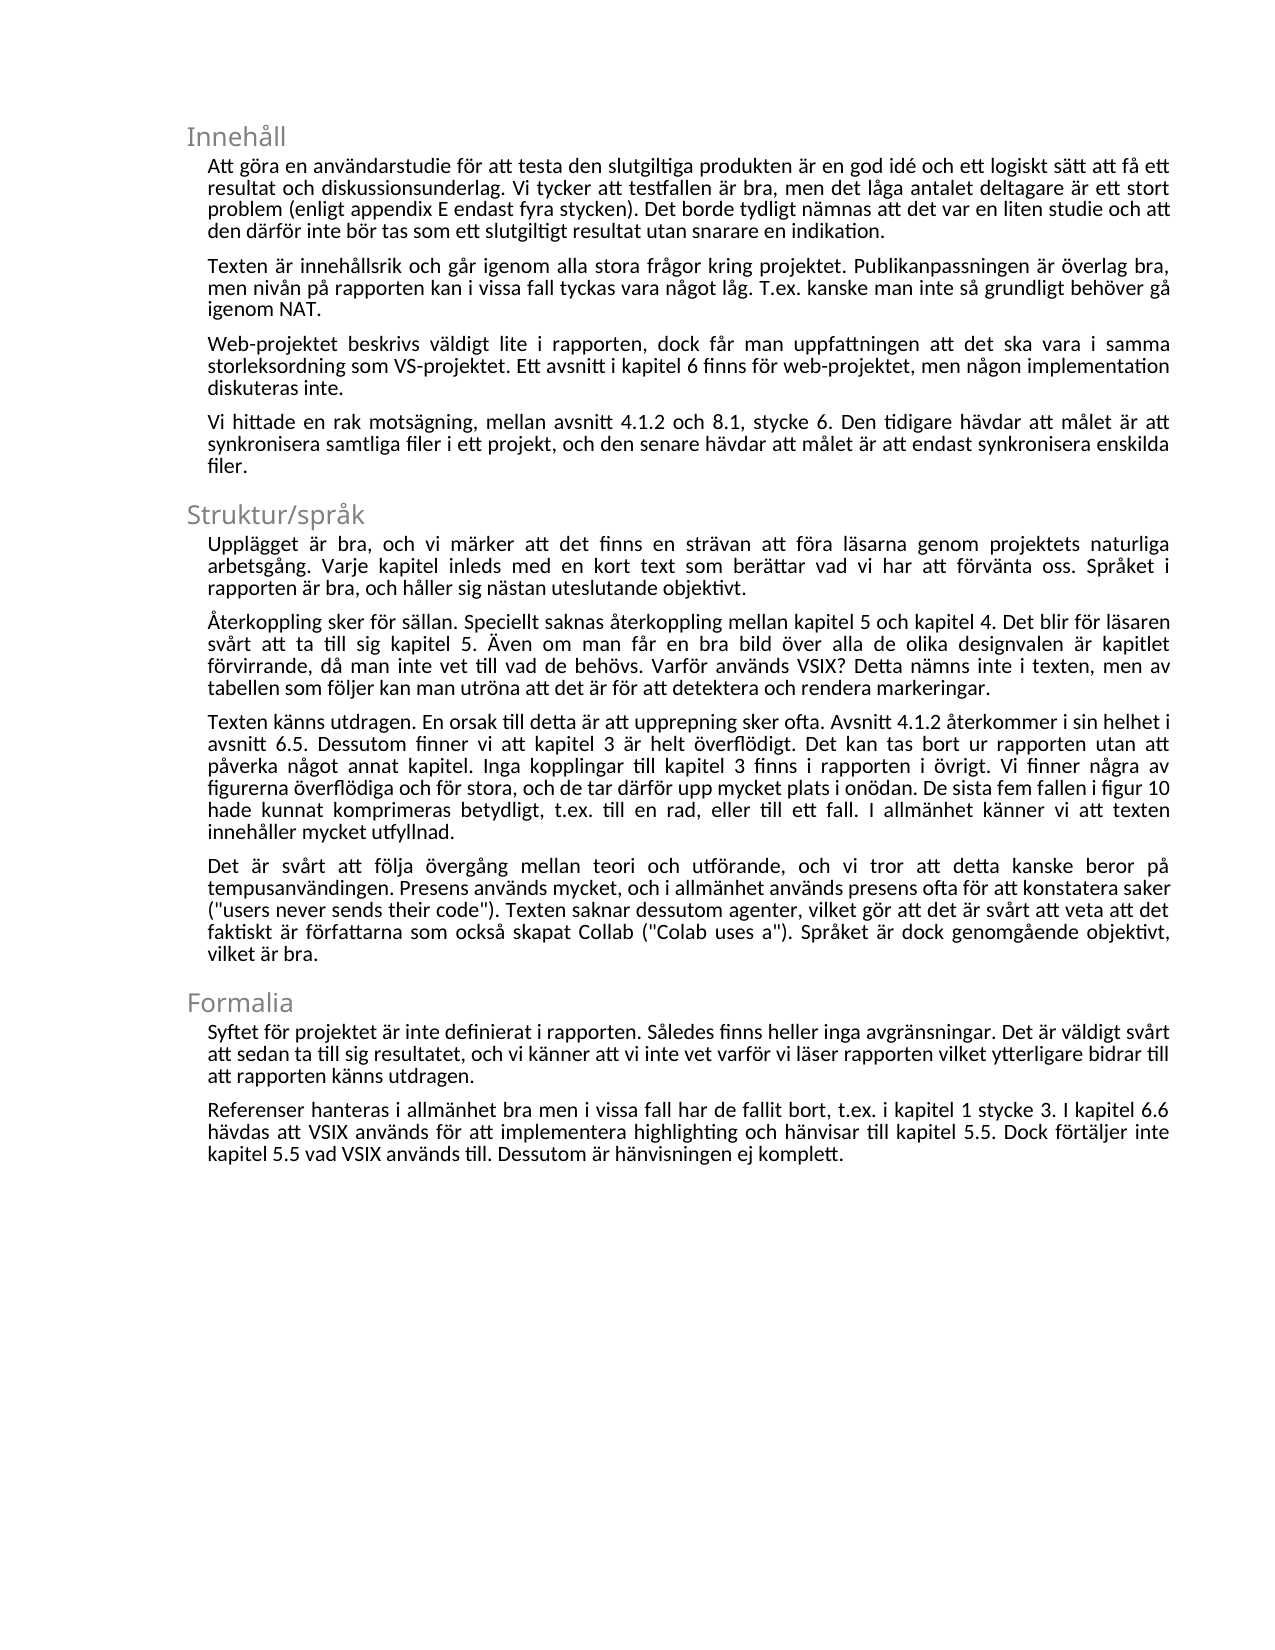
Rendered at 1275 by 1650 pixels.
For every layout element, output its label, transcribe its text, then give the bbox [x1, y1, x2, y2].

text Referenser hanteras i allmänhet bra men i vissa fall har de fallit bort, t.ex. i kapitel 1 stycke 3. I kapitel 6.6 hävdas att VSIX används för att implementera highlighting och hänvisar till kapitel 5.5. Dock förtäljer inte kapitel 5.5 vad VSIX används till. Dessutom är hänvisningen ej komplett. [844, 1145, 1171, 1167]
text Texten är innehållsrik och går igenom alla stora frågor kring projektet. Publikanpassningen är överlag bra, men nivån på rapporten kan i vissa fall tyckas vara något låg. T.ex. kanske man inte så grundligt behöver gå igenom NAT. [322, 300, 1171, 322]
subtitle Formalia [294, 984, 1177, 1020]
text Det är svårt att följa övergång mellan teori och utförande, och vi tror att detta kanske beror på tempusanvändingen. Presens används mycket, och i allmänhet används presens ofta för att konstatera saker ("users never sends their code"). Texten saknar dessutom agenter, vilket gör att det är svårt att veta att det faktiskt är författarna som också skapat Collab ("Colab uses a"). Språket är dock genomgående objektivt, vilket är bra. [207, 944, 1171, 966]
text Texten känns utdragen. En orsak till detta är att upprepning sker ofta. Avsnitt 4.1.2 återkommer i sin helhet i avsnitt 6.5. Dessutom finner vi att kapitel 3 är helt överflödigt. Det kan tas bort ur rapporten utan att påverka något annat kapitel. Inga kopplingar till kapitel 3 finns i rapporten i övrigt. Vi finner några av figurerna överflödiga och för stora, och de tar därför upp mycket plats i onödan. De sista fem fallen i figur 10 hade kunnat komprimeras betydligt, t.ex. till en rad, eller till ett fall. I allmänhet känner vi att texten innehåller mycket utfyllnad. [455, 823, 1171, 844]
subtitle Struktur/språk [365, 497, 1177, 532]
subtitle Innehåll [286, 118, 1177, 154]
text Syftet för projektet är inte definierat i rapporten. Således finns heller inga avgränsningar. Det är väldigt svårt att sedan ta till sig resultatet, och vi känner att vi inte vet varför vi läser rapporten vilket ytterligare bidrar till att rapporten känns utdragen. [475, 1067, 1171, 1088]
text Web-projektet beskrivs väldigt lite i rapporten, dock får man uppfattningen att det ska vara i samma storleksordning som VS-projektet. Ett avsnitt i kapitel 6 finns för web-projektet, men någon implementation diskuteras inte. [207, 378, 1171, 400]
text Vi hittade en rak motsägning, mellan avsnitt 4.1.2 och 8.1, stycke 6. Den tidigare hävdar att målet är att synkronisera samtliga filer i ett projekt, och den senare hävdar att målet är att endast synkronisera enskilda filer. [248, 457, 1171, 478]
text Upplägget är bra, och vi märker att det finns en strävan att föra läsarna genom projektets naturliga arbetsgång. Varje kapitel inleds med en kort text som berättar vad vi har att förvänta oss. Språket i rapporten är bra, och håller sig nästan uteslutande objektivt. [747, 579, 1171, 601]
